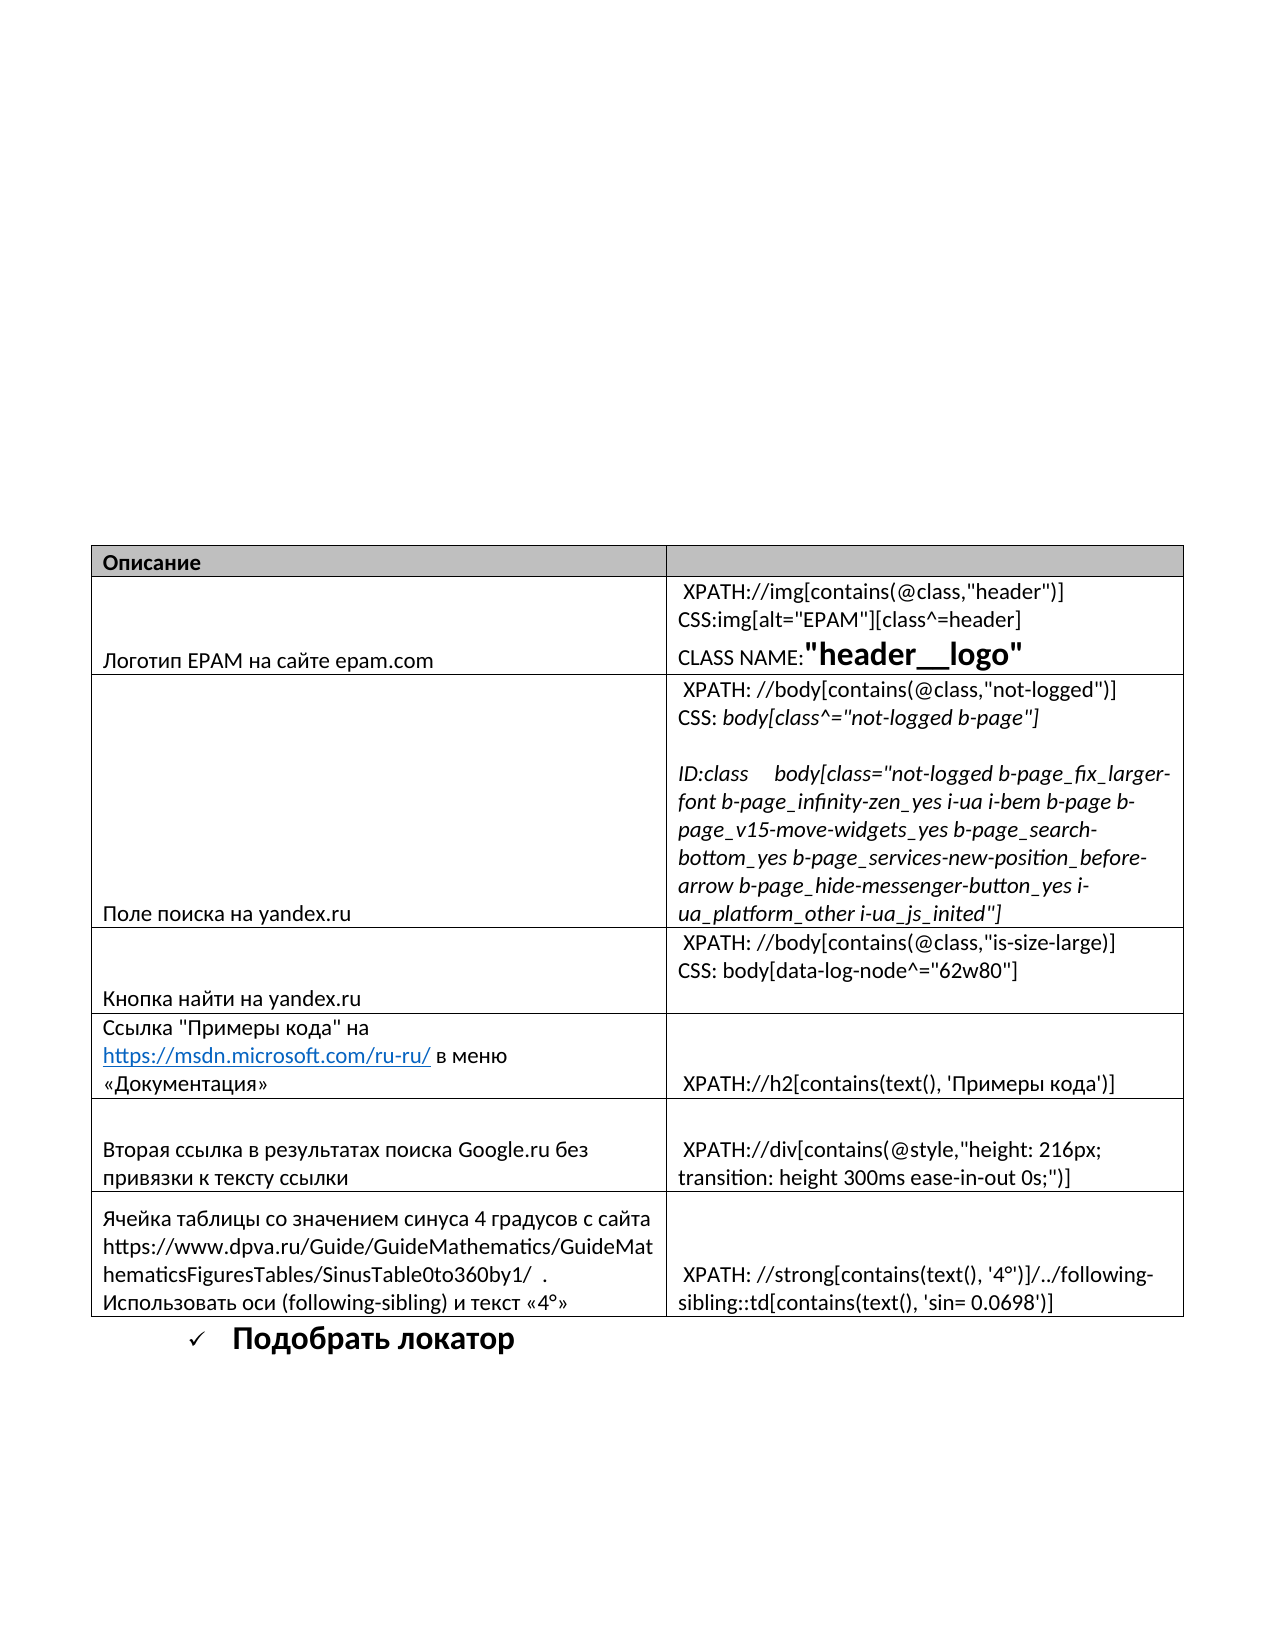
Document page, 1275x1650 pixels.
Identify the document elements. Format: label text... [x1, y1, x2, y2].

table_cell Кнопка найти на yandex.ru [92, 928, 666, 1012]
table_cell Вторая ссылка в результатах поиска Google.ru без привязки к тексту ссылки [92, 1099, 666, 1191]
table_cell XPATH://img[contains(@class,"header")] CSS:img[alt="EPAM"][class^=header] CLASS NAME:"header__logo" [667, 577, 1183, 674]
table_header Описание [92, 546, 666, 576]
table_cell XPATH://div[contains(@style,"height: 216px; transition: height 300ms ease-in-out 0s;")] [667, 1099, 1183, 1191]
table_cell Поле поиска на yandex.ru [92, 675, 666, 927]
table_cell XPATH://h2[contains(text(), 'Примеры кода')] [667, 1014, 1183, 1097]
table_cell XPATH: //strong[contains(text(), '4°')]/../following-sibling::td[contains(text(), 'sin= 0.0698')] [667, 1192, 1183, 1316]
table_cell Ячейка таблицы со значением синуса 4 градусов с сайта https://www.dpva.ru/Guide/GuideMathematics/GuideMathematicsFiguresTables/SinusTable0to360by1/ . Использовать оси (following-sibling) и текст «4°» [92, 1192, 666, 1316]
table_cell XPATH: //body[contains(@class,"not-logged")] CSS: body[class^="not-logged b-page"] ID:class body[class="not-logged b-page_fix_larger-font b-page_infinity-zen_yes i-ua i-bem b-page b-page_v15-move-widgets_yes b-page_search-bottom_yes b-page_services-new-position_before-arrow b-page_hide-messenger-button_yes i-ua_platform_other i-ua_js_inited"] [667, 675, 1183, 927]
table_cell Логотип EPAM на сайте epam.com [92, 577, 666, 674]
list Подобрать локатор [187, 1317, 1125, 1358]
table_header [667, 546, 1183, 576]
table_cell Ссылка "Примеры кода" на https://msdn.microsoft.com/ru-ru/ в меню «Документация» [92, 1014, 666, 1097]
table_cell XPATH: //body[contains(@class,"is-size-large)] CSS: body[data-log-node^="62w80"] [667, 928, 1183, 1012]
